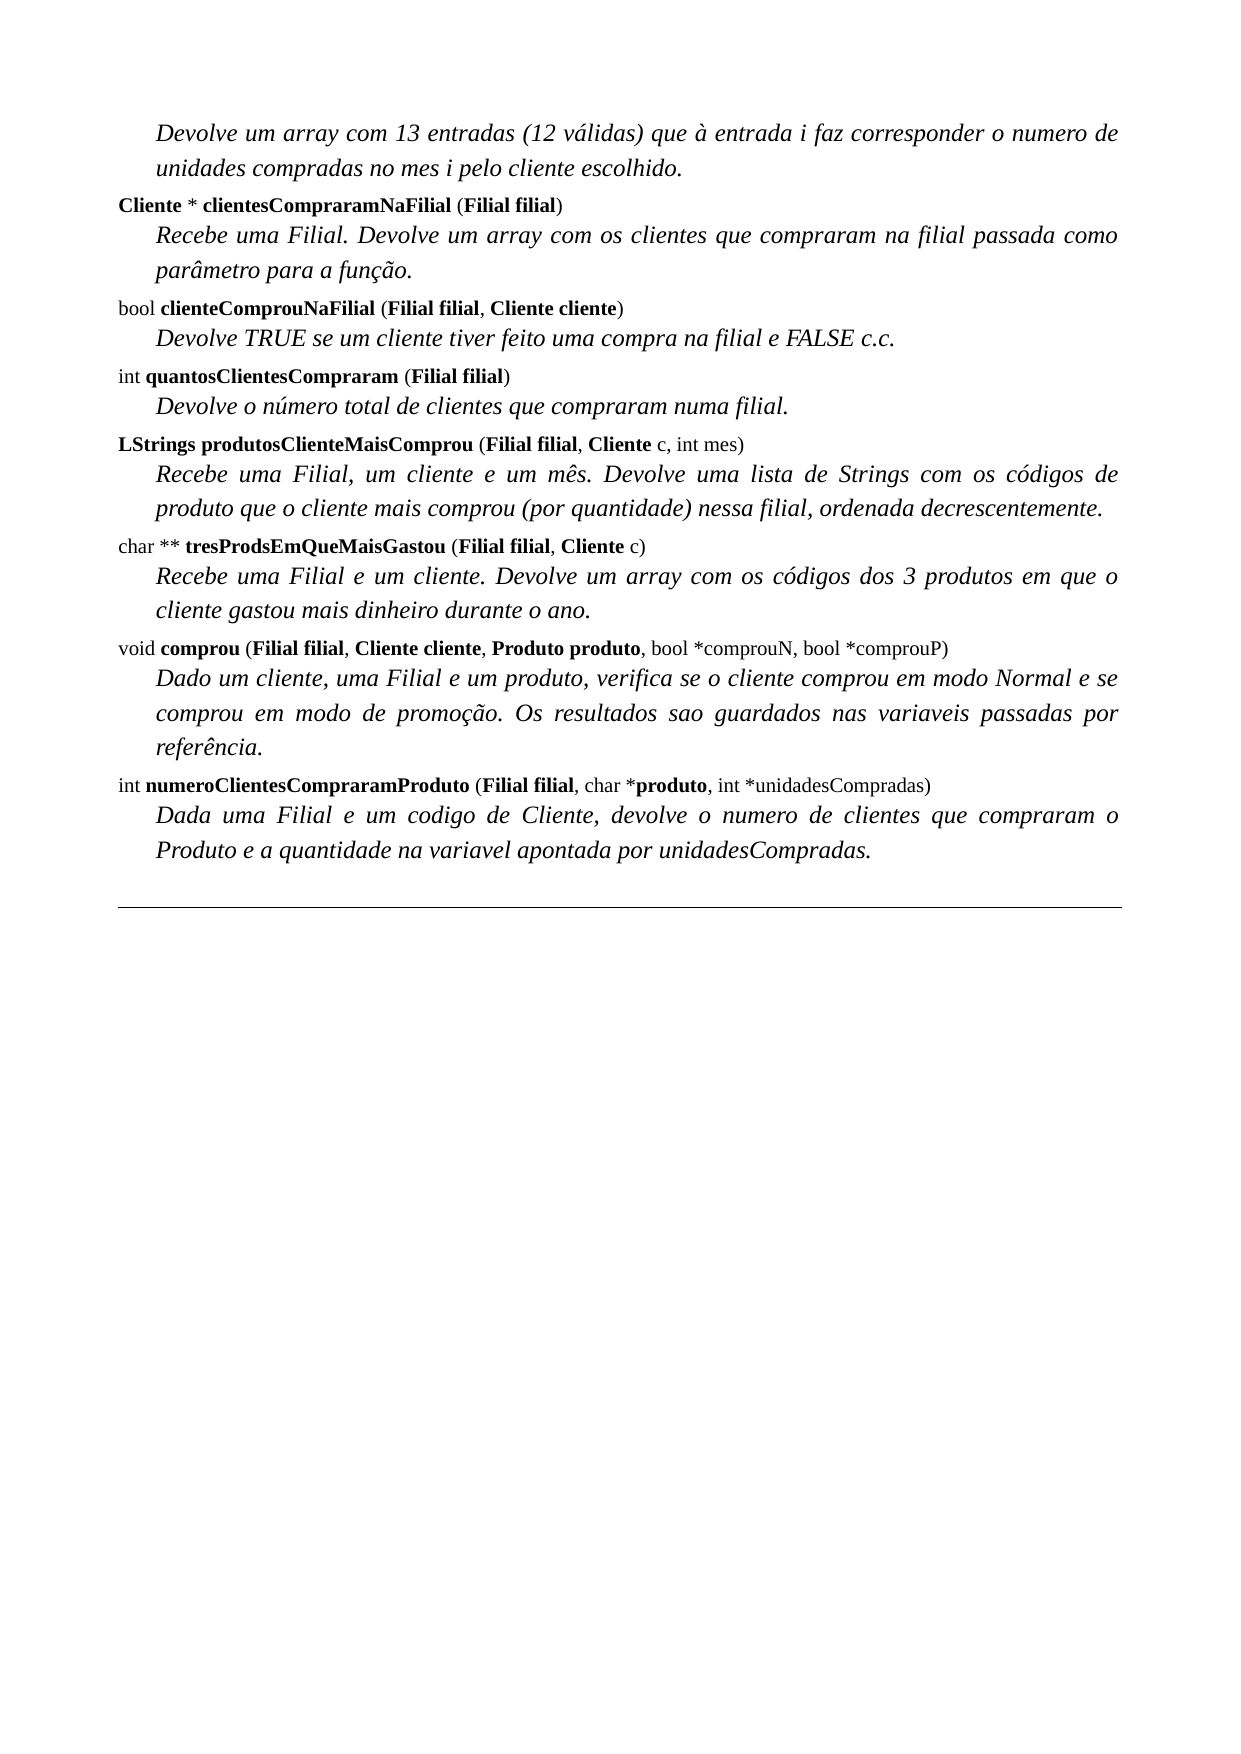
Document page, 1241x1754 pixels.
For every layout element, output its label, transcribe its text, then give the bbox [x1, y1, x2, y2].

list LStrings produtosClienteMaisComprou (Filial filial, Cliente c, int mes) [118, 432, 1122, 456]
text Dada uma Filial e um codigo de Cliente, devolve o numero de clientes que compraram o Produto e a quantidade na variavel apontada por unidadesCompradas. [156, 800, 1122, 864]
list void comprou (Filial filial, Cliente cliente, Produto produto, bool *comprouN, bool *comprouP) [118, 636, 1122, 660]
text Devolve o número total de clientes que compraram numa filial. [156, 391, 1122, 419]
list int quantosClientesCompraram (Filial filial) [118, 364, 1122, 388]
text Recebe uma Filial. Devolve um array com os clientes que compraram na filial passada como parâmetro para a função. [156, 221, 1122, 284]
list bool clienteComprouNaFilial (Filial filial, Cliente cliente) [118, 296, 1122, 320]
text Dado um cliente, uma Filial e um produto, verifica se o cliente comprou em modo Normal e se comprou em modo de promoção. Os resultados sao guardados nas variaveis passadas por referência. [156, 663, 1122, 761]
list char ** tresProdsEmQueMaisGastou (Filial filial, Cliente c) [118, 534, 1122, 558]
list int numeroClientesCompraramProduto (Filial filial, char *produto, int *unidadesCompradas) [118, 773, 1122, 797]
text Recebe uma Filial e um cliente. Devolve um array com os códigos dos 3 produtos em que o cliente gastou mais dinheiro durante o ano. [156, 561, 1122, 624]
text Recebe uma Filial, um cliente e um mês. Devolve uma lista de Strings com os códigos de produto que o cliente mais comprou (por quantidade) nessa filial, ordenada decrescentemente. [156, 459, 1122, 522]
list Cliente * clientesCompraramNaFilial (Filial filial) [118, 193, 1122, 217]
text Devolve um array com 13 entradas (12 válidas) que à entrada i faz corresponder o numero de unidades compradas no mes i pelo cliente escolhido. [156, 118, 1122, 181]
text Devolve TRUE se um cliente tiver feito uma compra na filial e FALSE c.c. [156, 323, 1122, 352]
